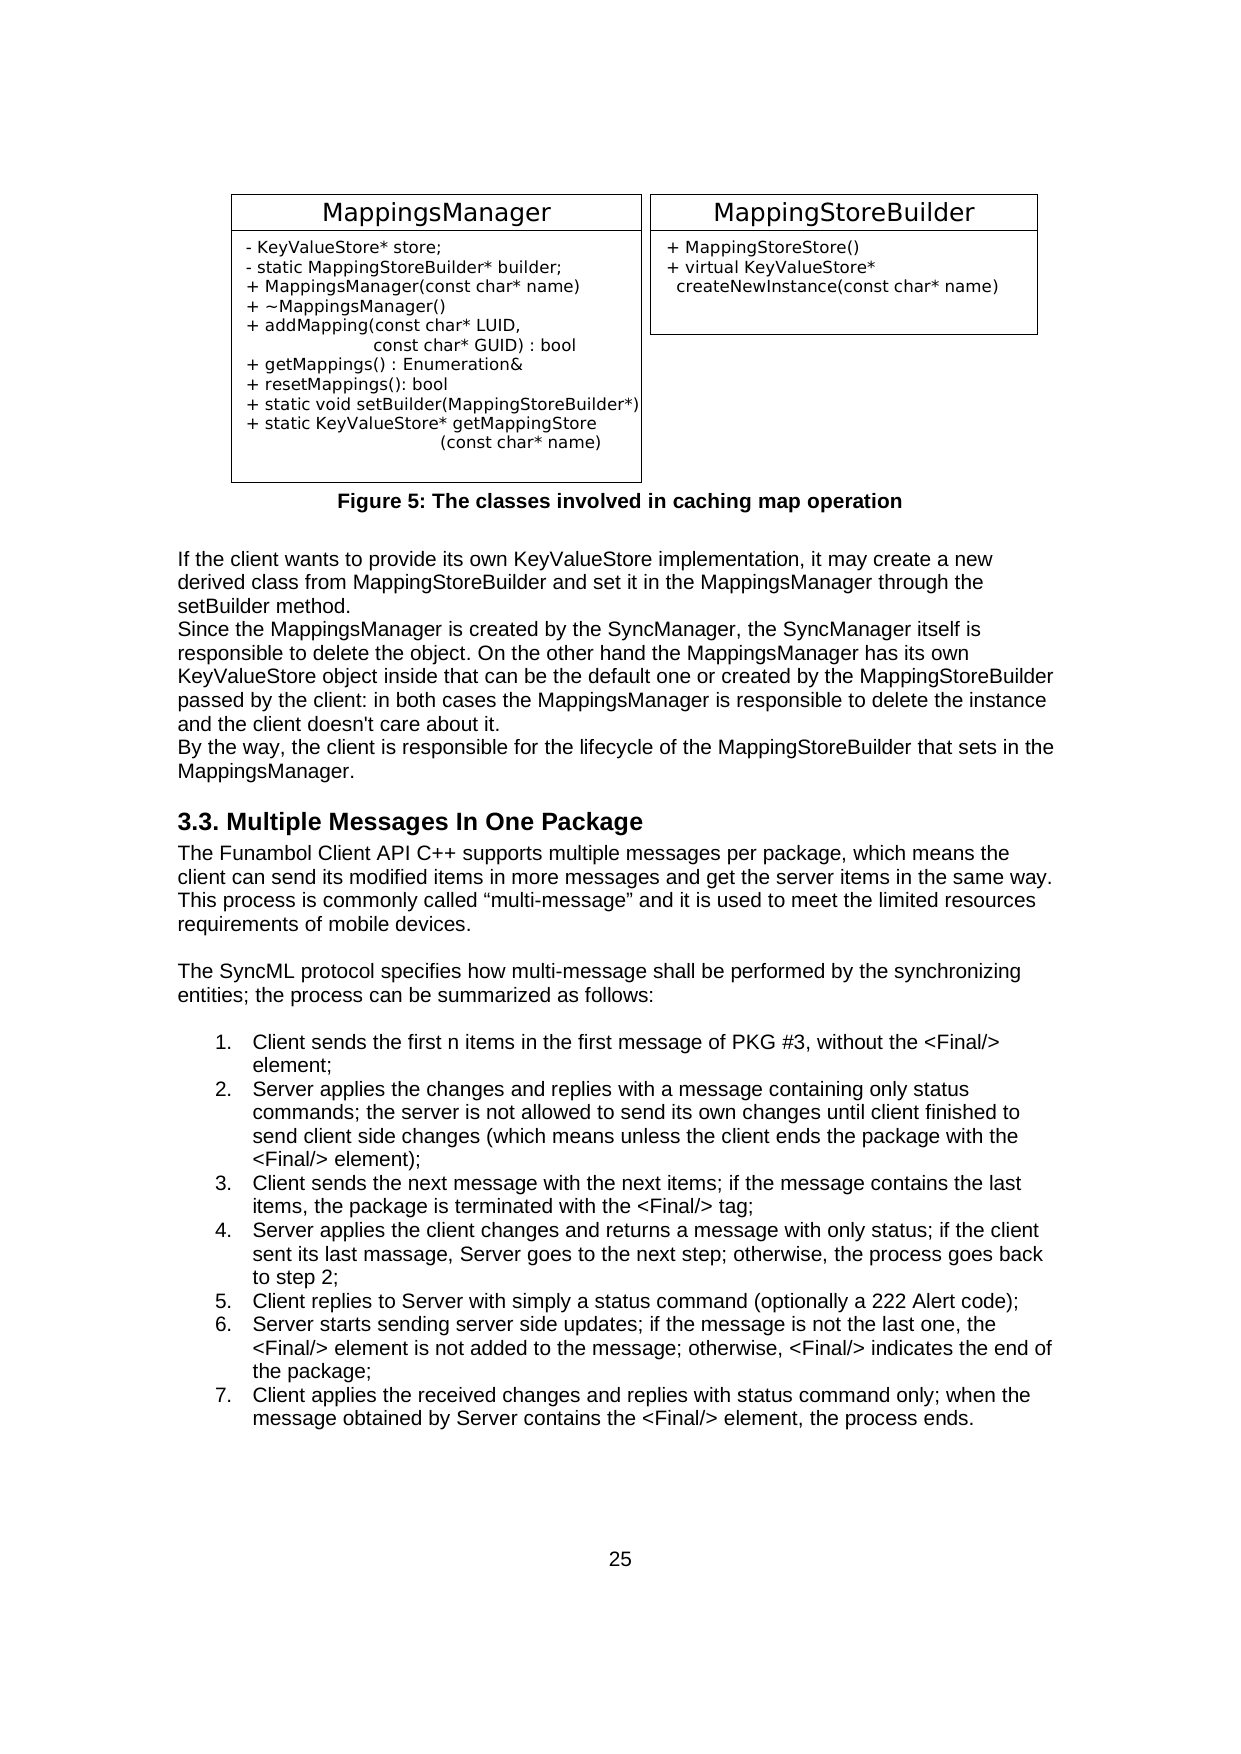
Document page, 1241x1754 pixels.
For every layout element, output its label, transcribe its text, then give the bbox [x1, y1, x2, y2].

list Client sends the first n items in the first message of PKG #3, without the <Final/> element; [215, 1030, 1063, 1077]
text Figure 5: The classes involved in caching map operation [179, 202, 1061, 513]
text [179, 177, 1061, 202]
text Since the MappingsManager is created by the SyncManager, the SyncManager itself is responsible to delete the object. On the other hand the MappingsManager has its own KeyValueStore object inside that can be the default one or created by the MappingStoreBuilder passed by the client: in both cases the MappingsManager is responsible to delete the instance and the client doesn't care about it. [177, 618, 1063, 736]
text By the way, the client is responsible for the lifecycle of the MappingStoreBuilder that sets in the MappingsManager. [177, 736, 1063, 783]
text [179, 513, 1061, 523]
text The SyncML protocol specifies how multi-message shall be performed by the synchronizing entities; the process can be summarized as follows: [177, 959, 1063, 1007]
text If the client wants to provide its own KeyValueStore implementation, it may create a new derived class from MappingStoreBuilder and set it in the MappingsManager through the setBuilder method. [177, 177, 1063, 618]
list Client replies to Server with simply a status command (optionally a 222 Alert code); [215, 1289, 1063, 1313]
list Server applies the client changes and returns a message with only status; if the client sent its last massage, Server goes to the next step; otherwise, the process goes back to step 2; [215, 1218, 1063, 1289]
subtitle Multiple Messages In One Package [177, 808, 1063, 836]
list Server starts sending server side updates; if the message is not the last one, the <Final/> element is not added to the message; otherwise, <Final/> indicates the end of the package; [215, 1313, 1063, 1383]
list Server applies the changes and replies with a message containing only status commands; the server is not allowed to send its own changes until client finished to send client side changes (which means unless the client ends the package with the <Final/> element); [215, 1077, 1063, 1171]
list Client applies the received changes and replies with status command only; when the message obtained by Server contains the <Final/> element, the process ends. [215, 1383, 1063, 1430]
text The Funambol Client API C++ supports multiple messages per package, which means the client can send its modified items in more messages and get the server items in the same way. This process is commonly called “multi-message” and it is used to meet the limited resources requirements of mobile devices. [177, 842, 1063, 936]
list Client sends the next message with the next items; if the message contains the last items, the package is terminated with the <Final/> tag; [215, 1171, 1063, 1218]
